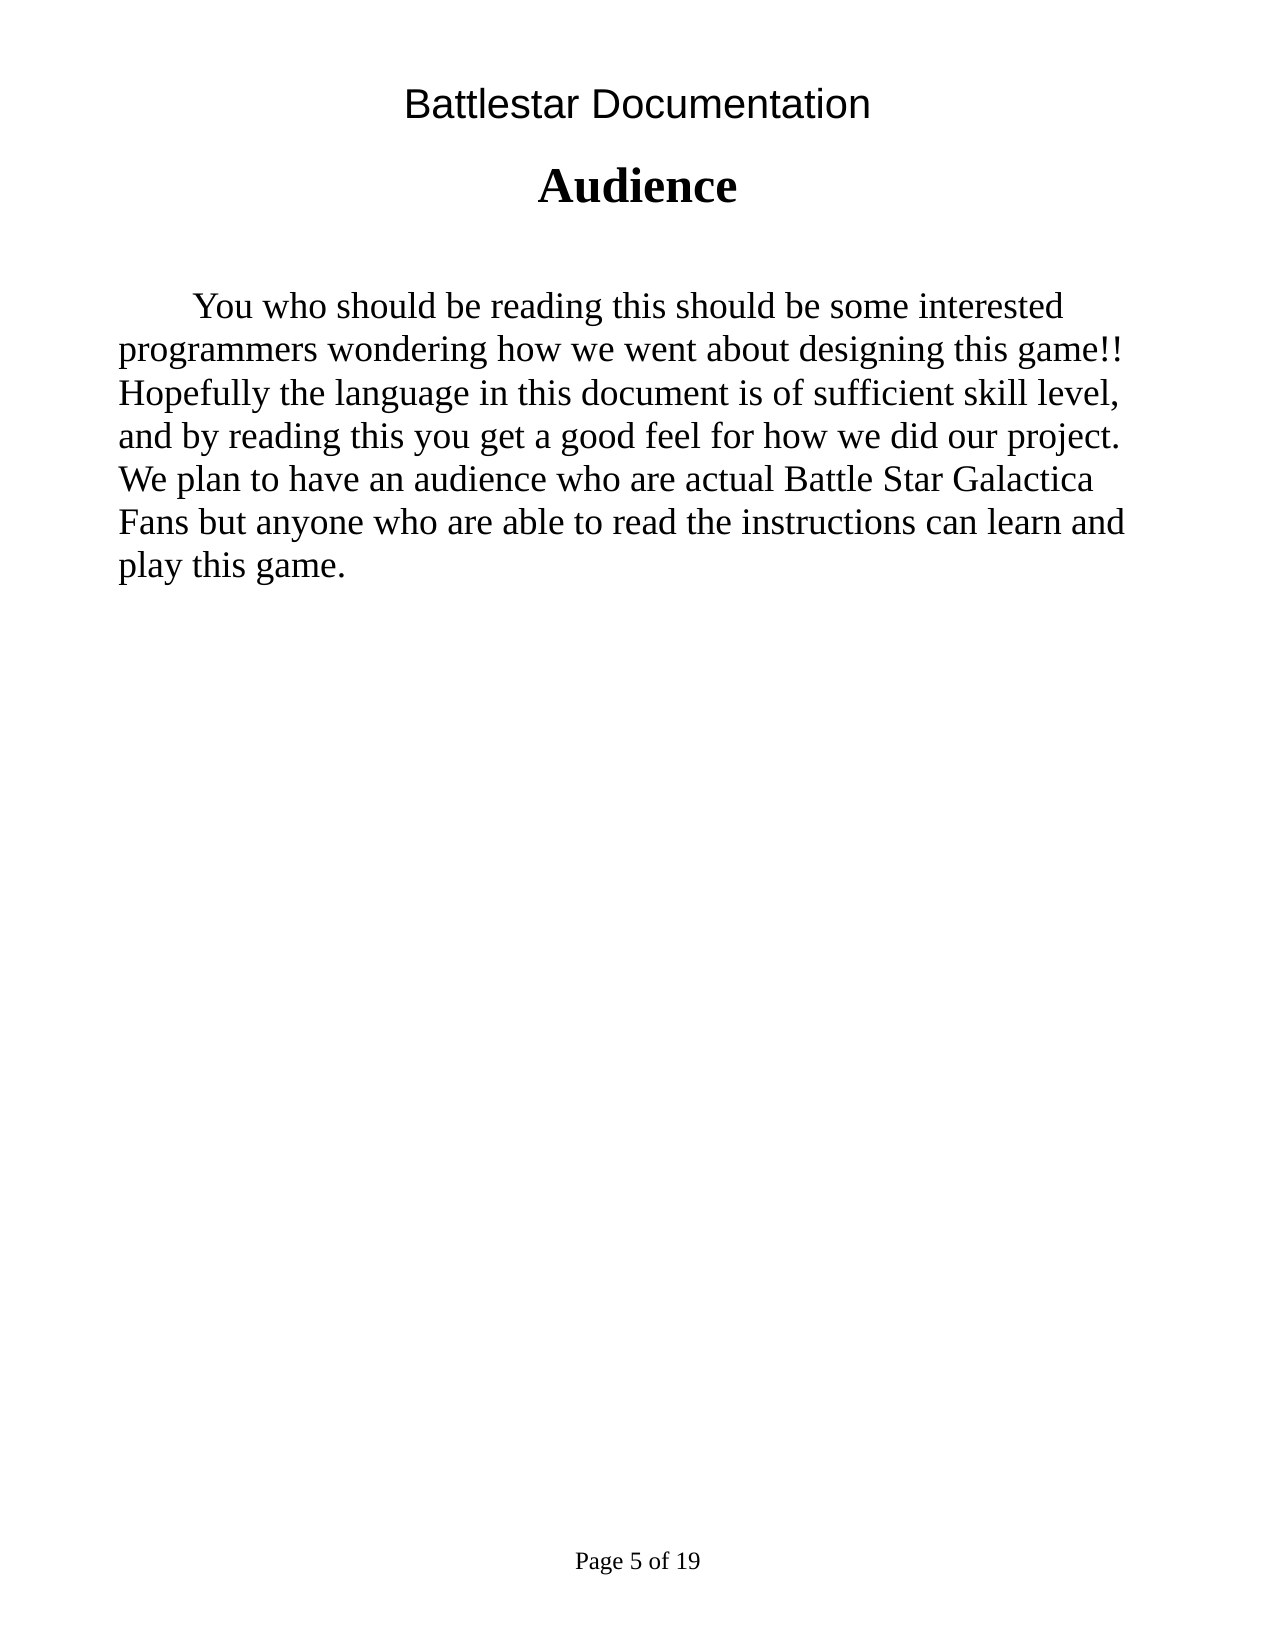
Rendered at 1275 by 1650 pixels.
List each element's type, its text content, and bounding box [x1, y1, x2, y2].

subtitle Audience [118, 156, 1157, 214]
text You who should be reading this should be some interested programmers wondering how we went about designing this game!! Hopefully the language in this document is of sufficient skill level, and by reading this you get a good feel for how we did our project. We plan to have an audience who are actual Battle Star Galactica Fans but anyone who are able to read the instructions can learn and play this game. [118, 284, 1157, 586]
